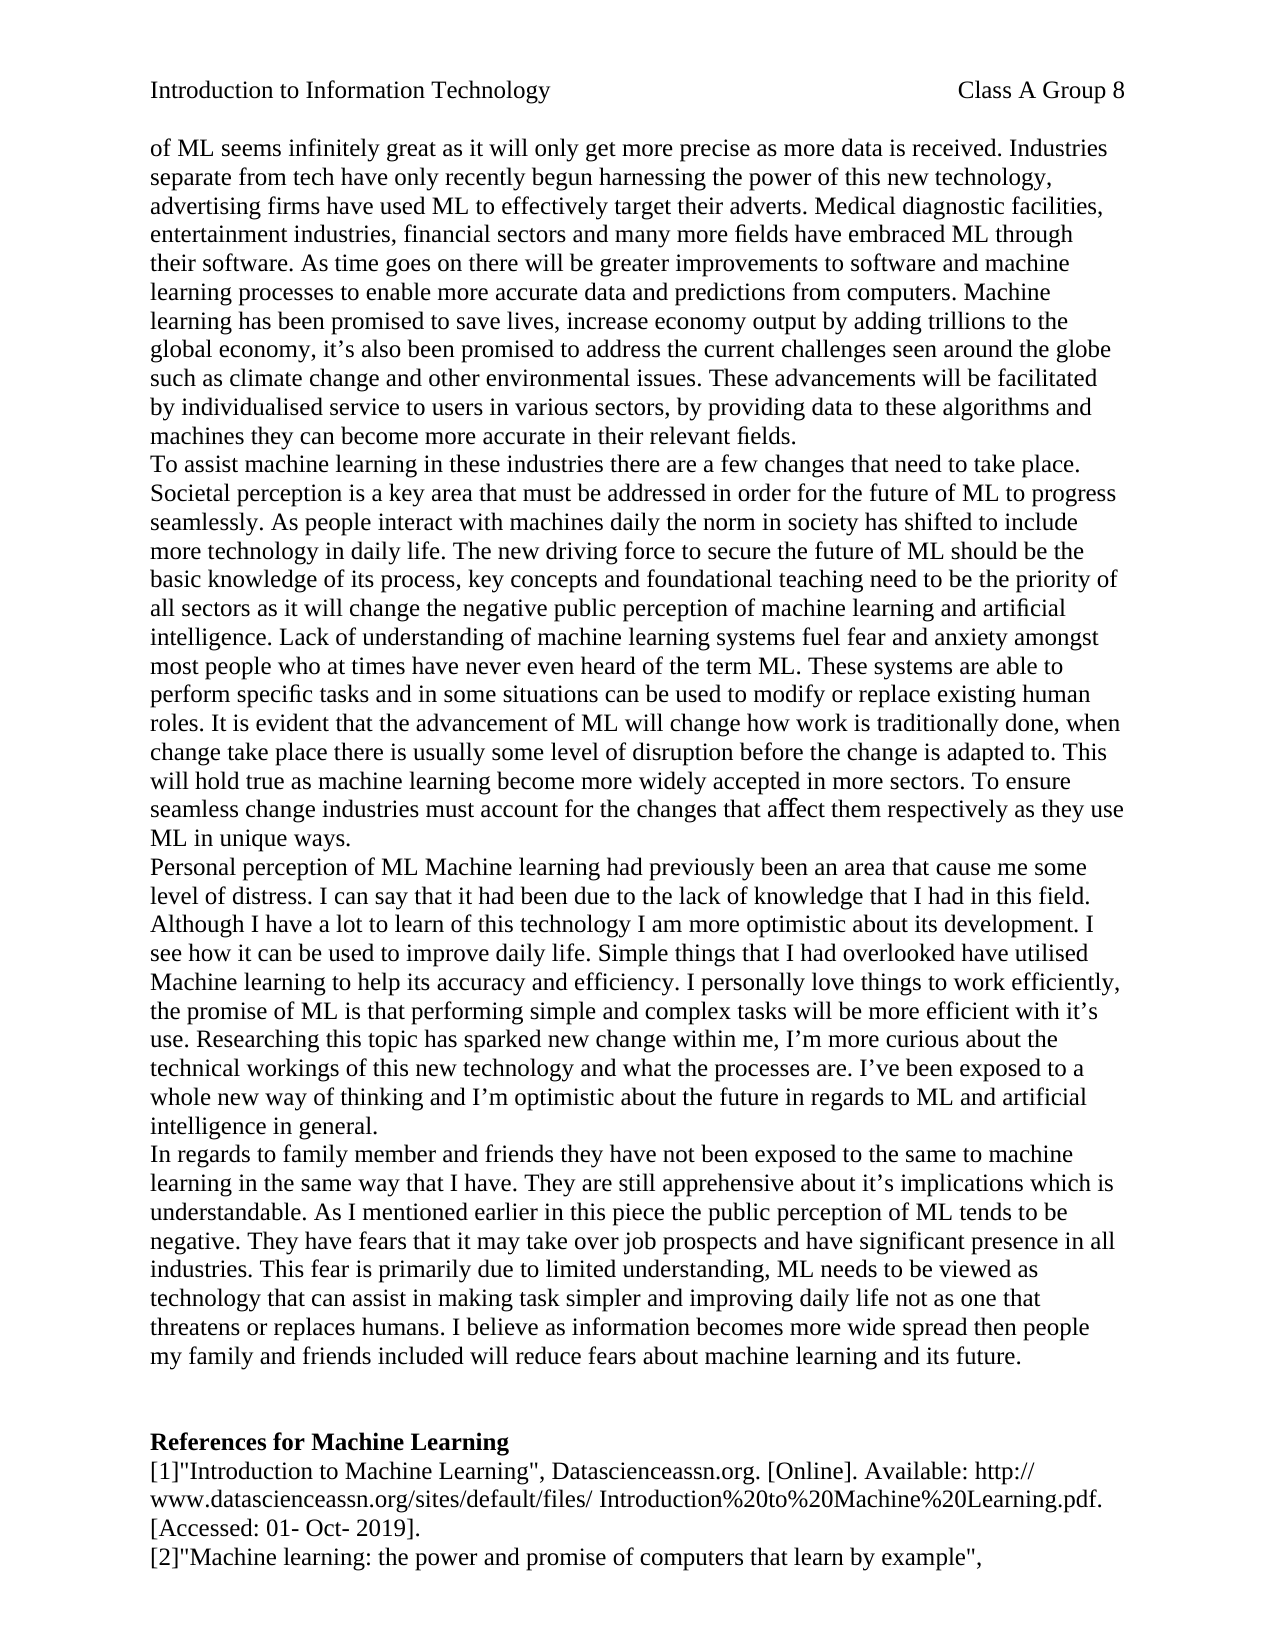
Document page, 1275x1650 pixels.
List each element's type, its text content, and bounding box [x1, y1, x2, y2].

text [2]"Machine learning: the power and promise of computers that learn by example", [150, 1542, 1125, 1571]
text References for Machine Learning [150, 1427, 1125, 1456]
text [1]"Introduction to Machine Learning", Datascienceassn.org. [Online]. Available: http:// www.datascienceassn.org/sites/default/files/ Introduction%20to%20Machine%20Learning.pdf. [Accessed: 01- Oct- 2019]. [150, 1456, 1125, 1542]
text of ML seems infinitely great as it will only get more precise as more data is received. Industries separate from tech have only recently begun harnessing the power of this new technology, advertising firms have used ML to effectively target their adverts. Medical diagnostic facilities, entertainment industries, financial sectors and many more ﬁelds have embraced ML through their software. As time goes on there will be greater improvements to software and machine learning processes to enable more accurate data and predictions from computers. Machine learning has been promised to save lives, increase economy output by adding trillions to the global economy, it’s also been promised to address the current challenges seen around the globe such as climate change and other environmental issues. These advancements will be facilitated by individualised service to users in various sectors, by providing data to these algorithms and machines they can become more accurate in their relevant ﬁelds. To assist machine learning in these industries there are a few changes that need to take place. Societal perception is a key area that must be addressed in order for the future of ML to progress seamlessly. As people interact with machines daily the norm in society has shifted to include more technology in daily life. The new driving force to secure the future of ML should be the basic knowledge of its process, key concepts and foundational teaching need to be the priority of all sectors as it will change the negative public perception of machine learning and artiﬁcial intelligence. Lack of understanding of machine learning systems fuel fear and anxiety amongst most people who at times have never even heard of the term ML. These systems are able to perform speciﬁc tasks and in some situations can be used to modify or replace existing human roles. It is evident that the advancement of ML will change how work is traditionally done, when change take place there is usually some level of disruption before the change is adapted to. This will hold true as machine learning become more widely accepted in more sectors. To ensure seamless change industries must account for the changes that aﬀect them respectively as they use ML in unique ways. Personal perception of ML Machine learning had previously been an area that cause me some level of distress. I can say that it had been due to the lack of knowledge that I had in this field. Although I have a lot to learn of this technology I am more optimistic about its development. I see how it can be used to improve daily life. Simple things that I had overlooked have utilised Machine learning to help its accuracy and efficiency. I personally love things to work efficiently, the promise of ML is that performing simple and complex tasks will be more efficient with it’s use. Researching this topic has sparked new change within me, I’m more curious about the technical workings of this new technology and what the processes are. I’ve been exposed to a whole new way of thinking and I’m optimistic about the future in regards to ML and artificial intelligence in general. In regards to family member and friends they have not been exposed to the same to machine learning in the same way that I have. They are still apprehensive about it’s implications which is understandable. As I mentioned earlier in this piece the public perception of ML tends to be negative. They have fears that it may take over job prospects and have significant presence in all industries. This fear is primarily due to limited understanding, ML needs to be viewed as technology that can assist in making task simpler and improving daily life not as one that threatens or replaces humans. I believe as information becomes more wide spread then people my family and friends included will reduce fears about machine learning and its future. [150, 133, 1125, 1398]
